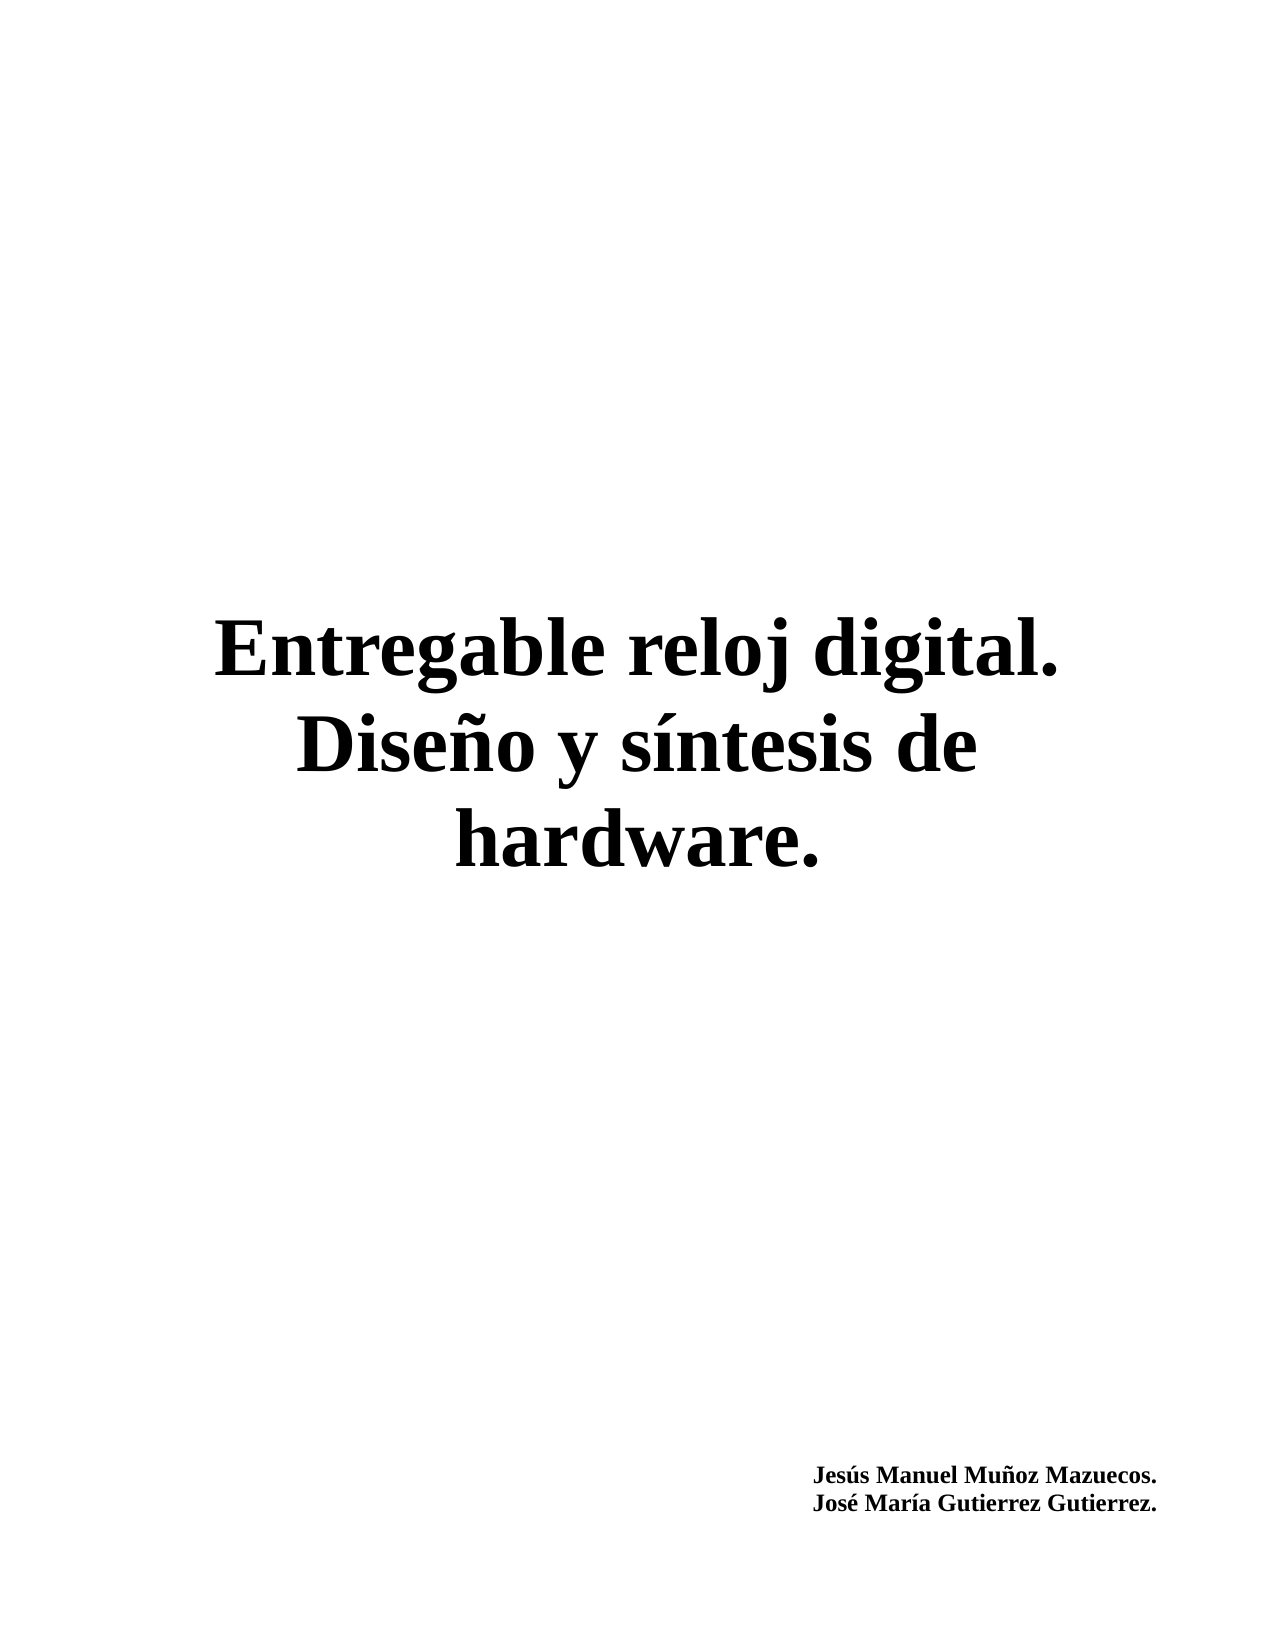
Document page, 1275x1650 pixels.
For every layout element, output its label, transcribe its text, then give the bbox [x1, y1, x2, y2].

text Diseño y síntesis de hardware. [118, 693, 1157, 885]
text José María Gutierrez Gutierrez. [118, 1488, 1157, 1517]
text Jesús Manuel Muñoz Mazuecos. [118, 1460, 1157, 1488]
text Entregable reloj digital. [118, 597, 1157, 693]
